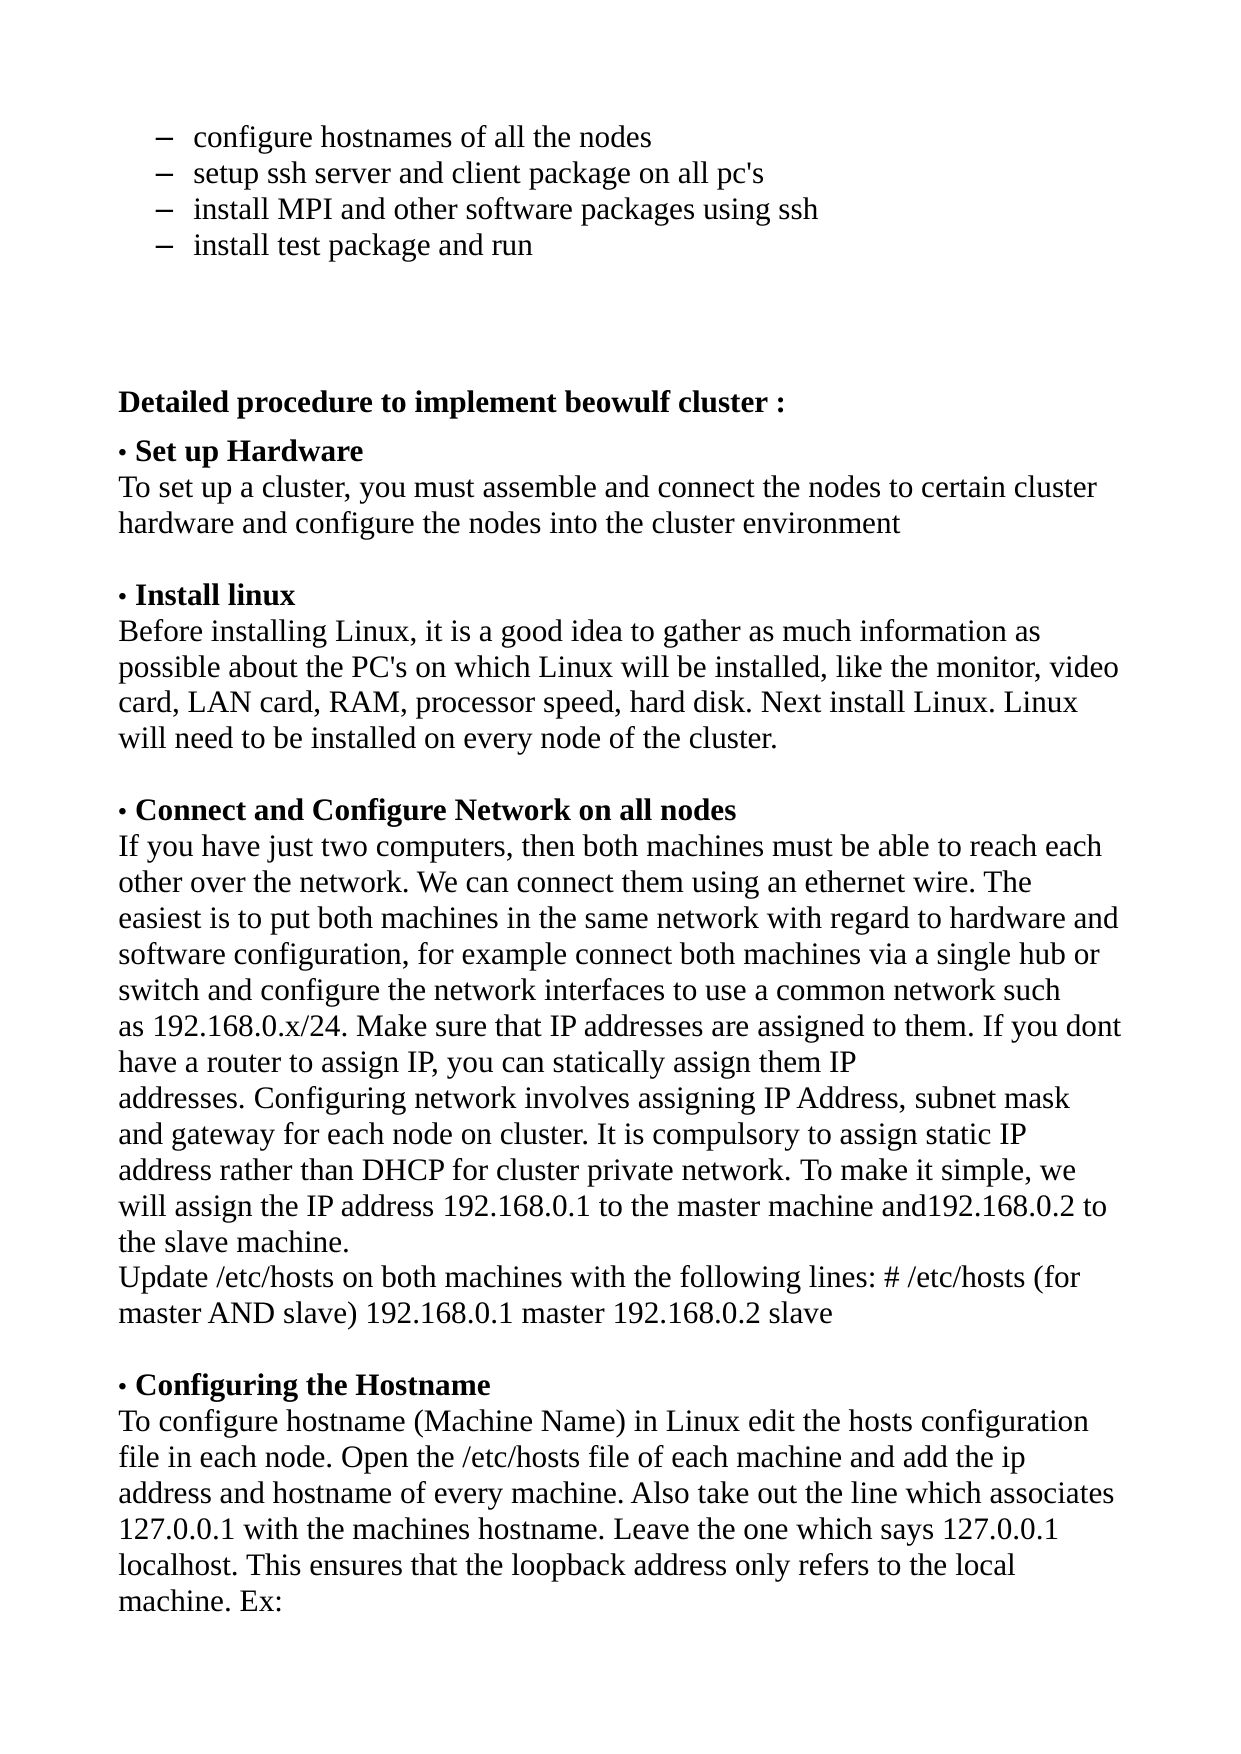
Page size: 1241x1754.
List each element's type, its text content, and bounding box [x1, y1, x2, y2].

list Install linux [118, 576, 1122, 612]
list install MPI and other software packages using ssh [156, 190, 1122, 226]
list To configure hostname (Machine Name) in Linux edit the hosts configuration file in each node. Open the /etc/hosts file of each machine and add the ip address and hostname of every machine. Also take out the line which associates 127.0.0.1 with the machines hostname. Leave the one which says 127.0.0.1 localhost. This ensures that the loopback address only refers to the local machine. Ex: [118, 1402, 1122, 1618]
list Set up Hardware [118, 432, 1122, 468]
list Before installing Linux, it is a good idea to gather as much information as possible about the PC's on which Linux will be installed, like the monitor, video card, LAN card, RAM, processor speed, hard disk. Next install Linux. Linux will need to be installed on every node of the cluster. [118, 612, 1122, 756]
list install test package and run [156, 226, 1122, 262]
list If you have just two computers, then both machines must be able to reach each other over the network. We can connect them using an ethernet wire. The easiest is to put both machines in the same network with regard to hardware and software configuration, for example connect both machines via a single hub or switch and configure the network interfaces to use a common network such as 192.168.0.x/24. Make sure that IP addresses are assigned to them. If you dont have a router to assign IP, you can statically assign them IP addresses. Configuring network involves assigning IP Address, subnet mask and gateway for each node on cluster. It is compulsory to assign static IP address rather than DHCP for cluster private network. To make it simple, we will assign the IP address 192.168.0.1 to the master machine and192.168.0.2 to the slave machine. [118, 827, 1122, 1259]
list configure hostnames of all the nodes [156, 118, 1122, 154]
list Update /etc/hosts on both machines with the following lines: # /etc/hosts (for master AND slave) 192.168.0.1 master 192.168.0.2 slave [118, 1259, 1122, 1331]
subtitle Detailed procedure to implement beowulf cluster : [118, 384, 1122, 420]
list To set up a cluster, you must assemble and connect the nodes to certain cluster hardware and configure the nodes into the cluster environment [118, 468, 1122, 540]
list Connect and Configure Network on all nodes [118, 792, 1122, 827]
list setup ssh server and client package on all pc's [156, 154, 1122, 190]
list Configuring the Hostname [118, 1367, 1122, 1402]
